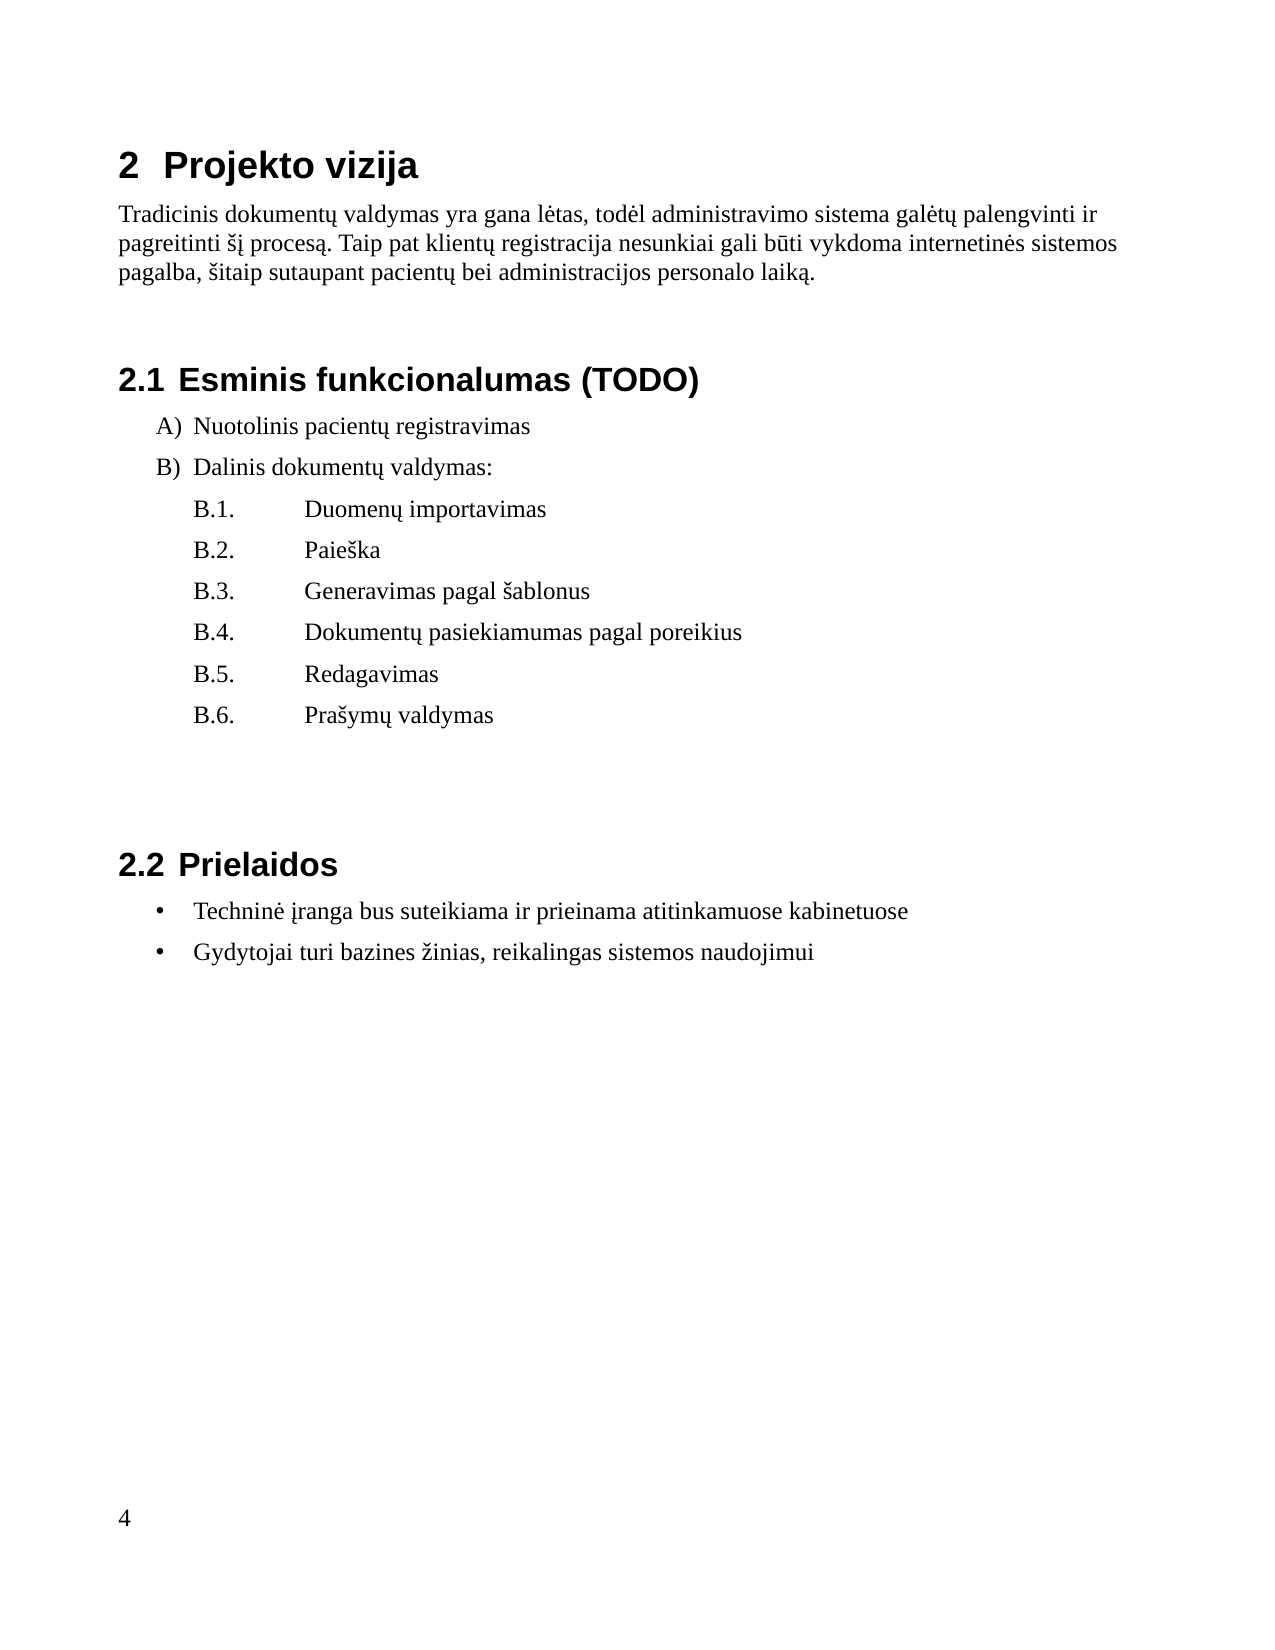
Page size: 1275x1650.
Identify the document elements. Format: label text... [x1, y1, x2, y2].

list Prašymų valdymas [193, 700, 1157, 729]
list Techninė įranga bus suteikiama ir prieinama atitinkamuose kabinetuose [156, 896, 1157, 924]
text Tradicinis dokumentų valdymas yra gana lėtas, todėl administravimo sistema galėtų palengvinti ir pagreitinti šį procesą. Taip pat klientų registracija nesunkiai gali būti vykdoma internetinės sistemos pagalba, šitaip sutaupant pacientų bei administracijos personalo laiką. [118, 199, 1157, 286]
subtitle Projekto vizija [118, 143, 1157, 187]
list Gydytojai turi bazines žinias, reikalingas sistemos naudojimui [156, 937, 1157, 966]
list Nuotolinis pacientų registravimas [156, 411, 1157, 440]
list Redagavimas [193, 659, 1157, 687]
list Dalinis dokumentų valdymas: [156, 452, 1157, 481]
list Generavimas pagal šablonus [193, 576, 1157, 605]
subtitle Prielaidos [118, 844, 1157, 883]
subtitle Esminis funkcionalumas (TODO) [118, 360, 1157, 399]
list Duomenų importavimas [193, 494, 1157, 522]
list Dokumentų pasiekiamumas pagal poreikius [193, 617, 1157, 646]
list Paieška [193, 535, 1157, 564]
